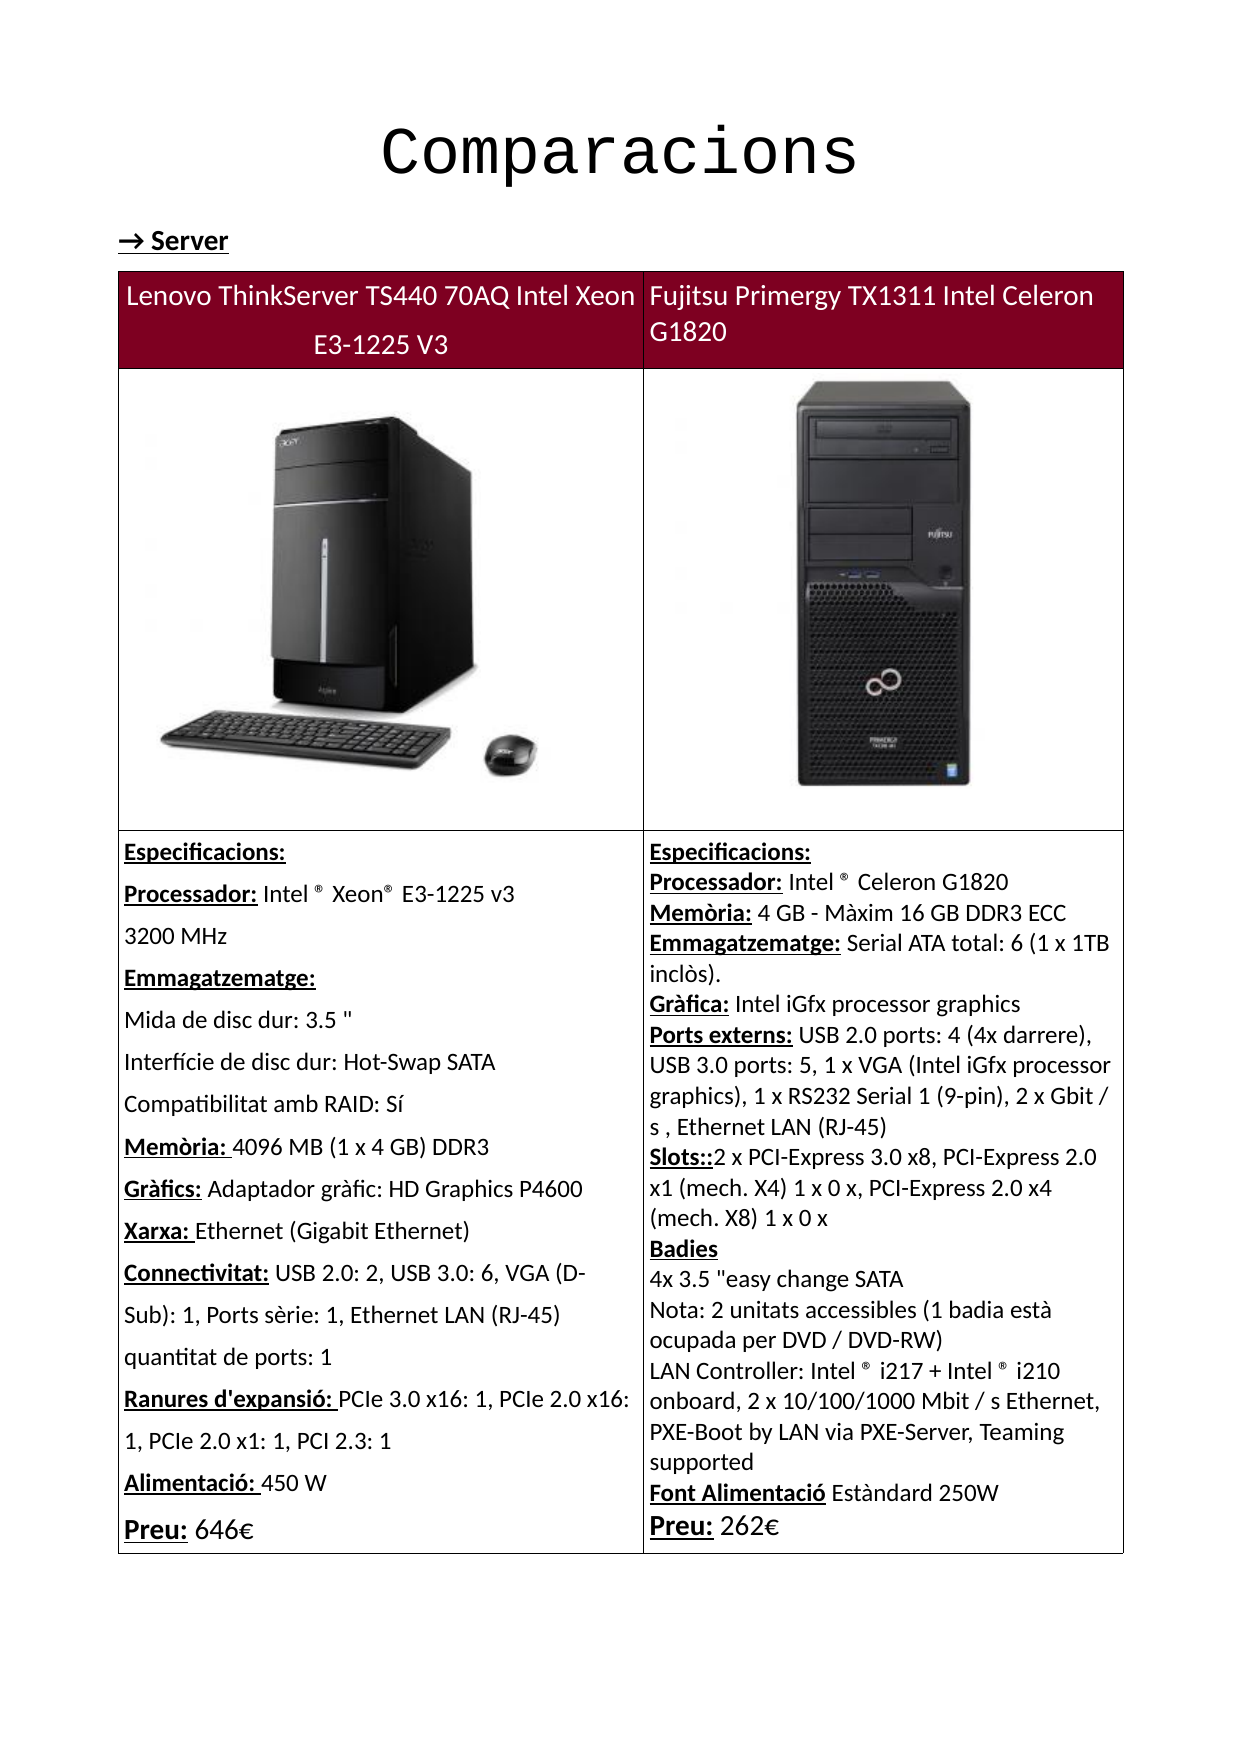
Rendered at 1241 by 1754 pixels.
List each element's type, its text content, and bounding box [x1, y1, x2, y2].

table_cell Especificacions: Processador: Intel ® Xeon® E3-1225 v3 3200 MHz Emmagatzematge: Mida de disc dur: 3.5 " Interfície de disc dur: Hot-Swap SATA Compatibilitat amb RAID: Sí Memòria: 4096 MB (1 x 4 GB) DDR3 Gràfics: Adaptador gràfic: HD Graphics P4600 Xarxa: Ethernet (Gigabit Ethernet) Connectivitat: USB 2.0: 2, USB 3.0: 6, VGA (D-Sub): 1, Ports sèrie: 1, Ethernet LAN (RJ-45) quantitat de ports: 1 Ranures d'expansió: PCIe 3.0 x16: 1, PCIe 2.0 x16: 1, PCIe 2.0 x1: 1, PCI 2.3: 1 Alimentació: 450 W Preu: 646€ [119, 831, 643, 1553]
table_header Lenovo ThinkServer TS440 70AQ Intel Xeon E3-1225 V3 [119, 272, 643, 368]
text Comparacions [118, 118, 1122, 194]
table_header Fujitsu Primergy TX1311 Intel Celeron G1820 [644, 272, 1123, 368]
table_cell [644, 374, 1123, 830]
picture [145, 388, 565, 809]
picture [675, 373, 1091, 789]
text → Server [118, 222, 1122, 258]
table_cell [644, 369, 1123, 373]
table_cell Especificacions: Processador: Intel ® Celeron G1820 Memòria: 4 GB - Màxim 16 GB DDR3 ECC Emmagatzematge: Serial ATA total: 6 (1 x 1TB inclòs). Gràfica: Intel iGfx processor graphics Ports externs: USB 2.0 ports: 4 (4x darrere), USB 3.0 ports: 5, 1 x VGA (Intel iGfx processor graphics), 1 x RS232 Serial 1 (9-pin), 2 x Gbit / s , Ethernet LAN (RJ-45) Slots::2 x PCI-Express 3.0 x8, PCI-Express 2.0 x1 (mech. X4) 1 x 0 x, PCI-Express 2.0 x4 (mech. X8) 1 x 0 x Badies 4x 3.5 "easy change SATA Nota: 2 unitats accessibles (1 badia està ocupada per DVD / DVD-RW) LAN Controller: Intel ® i217 + Intel ® i210 onboard, 2 x 10/100/1000 Mbit / s Ethernet, PXE-Boot by LAN via PXE-Server, Teaming supported Font Alimentació Estàndard 250W Preu: 262€ [644, 831, 1123, 1553]
table_cell [119, 369, 643, 830]
